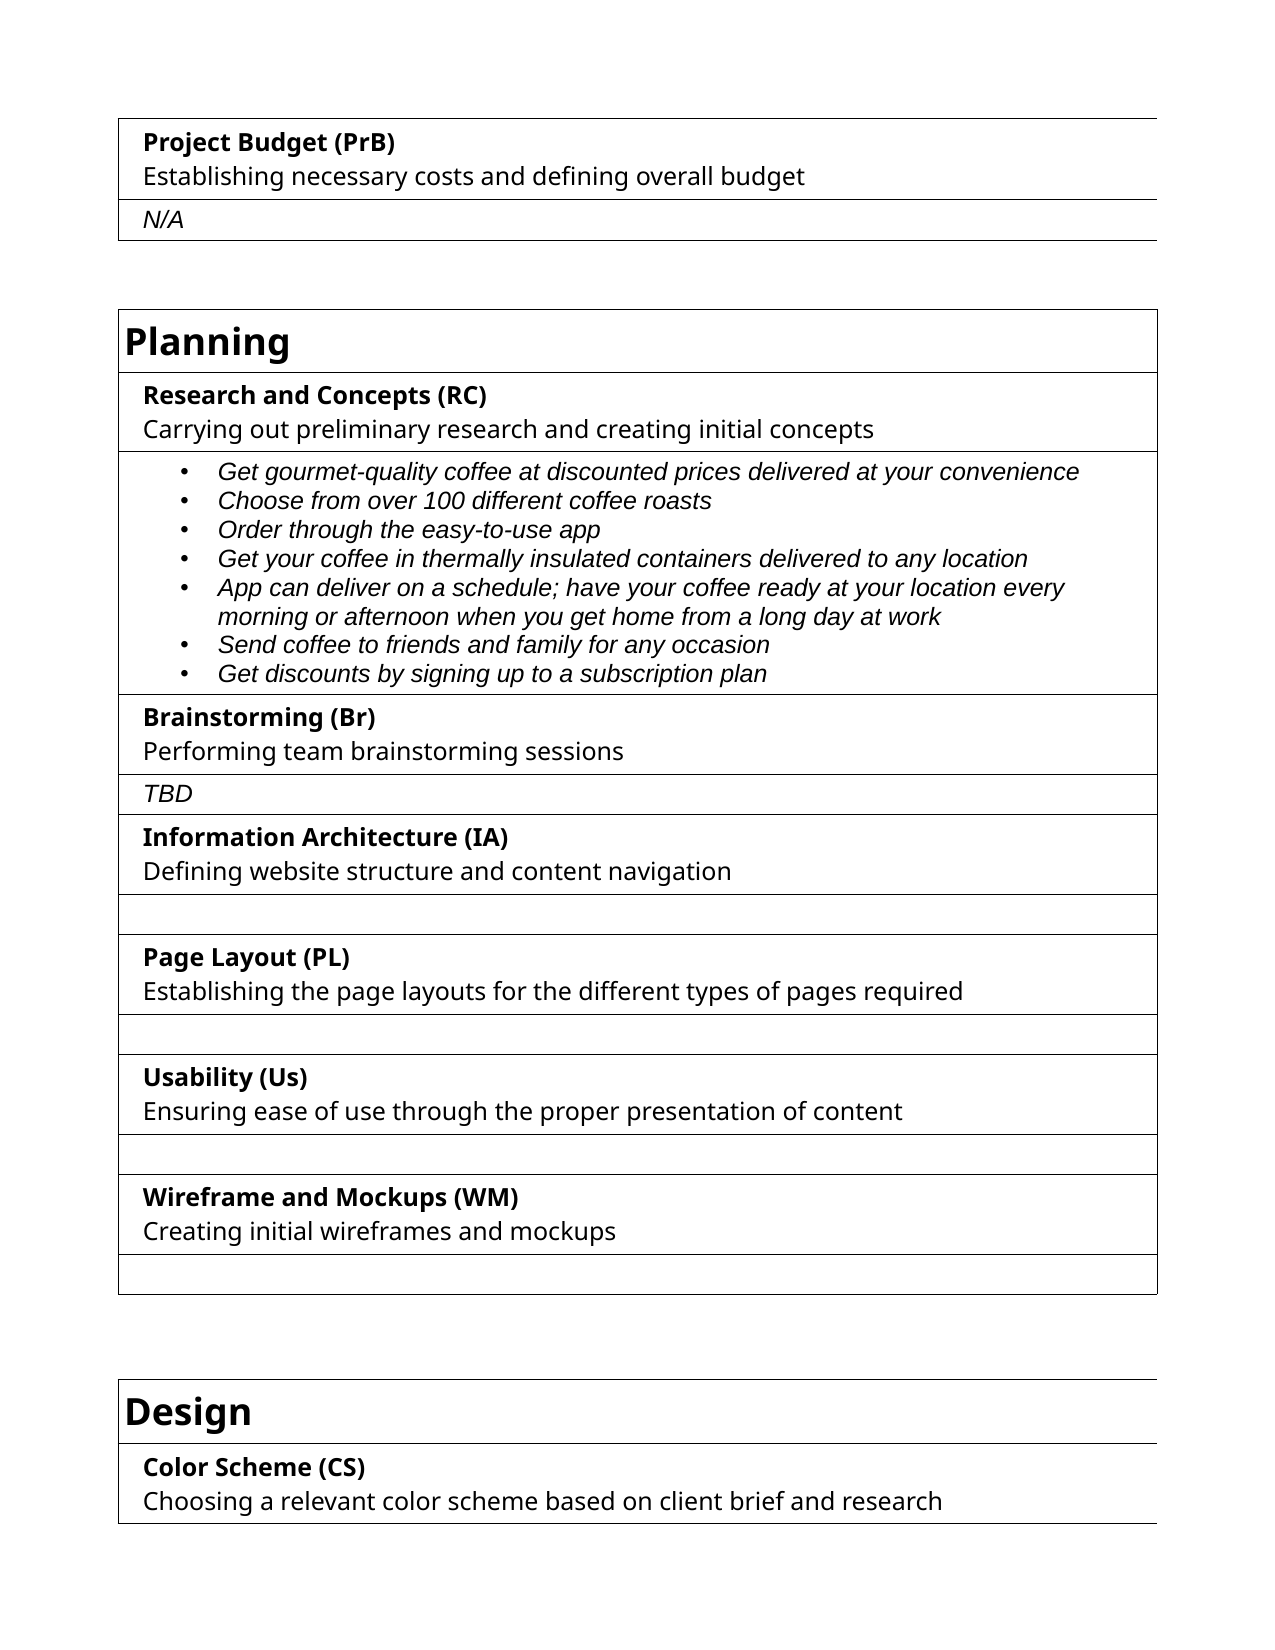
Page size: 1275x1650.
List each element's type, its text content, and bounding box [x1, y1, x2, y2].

table_cell N/A [119, 200, 1157, 240]
table_header Planning [119, 310, 1157, 372]
table_cell Research and Concepts (RC) Carrying out preliminary research and creating initial concepts [119, 373, 1157, 451]
table_cell [119, 895, 1157, 934]
table_cell [119, 1135, 1157, 1174]
table_cell TBD [119, 775, 1157, 814]
table_cell Information Architecture (IA) Defining website structure and content navigation [119, 815, 1157, 893]
table_header Design [119, 1380, 1157, 1442]
table_cell Wireframe and Mockups (WM) Creating initial wireframes and mockups [119, 1175, 1157, 1253]
table_cell Page Layout (PL) Establishing the page layouts for the different types of pages required [119, 935, 1157, 1013]
table_cell [119, 1015, 1157, 1054]
table_cell Project Budget (PrB) Establishing necessary costs and defining overall budget [119, 119, 1157, 199]
table_cell Brainstorming (Br) Performing team brainstorming sessions [119, 695, 1157, 773]
table_cell Color Scheme (CS) Choosing a relevant color scheme based on client brief and research [119, 1444, 1157, 1523]
table_cell Get gourmet-quality coffee at discounted prices delivered at your convenience Choose from over 100 different coffee roasts Order through the easy-to-use app Get your coffee in thermally insulated containers delivered to any location App can deliver on a schedule; have your coffee ready at your location every morning or afternoon when you get home from a long day at work Send coffee to friends and family for any occasion Get discounts by signing up to a subscription plan [119, 452, 1157, 694]
table_cell Usability (Us) Ensuring ease of use through the proper presentation of content [119, 1055, 1157, 1133]
table_cell [119, 1255, 1157, 1294]
